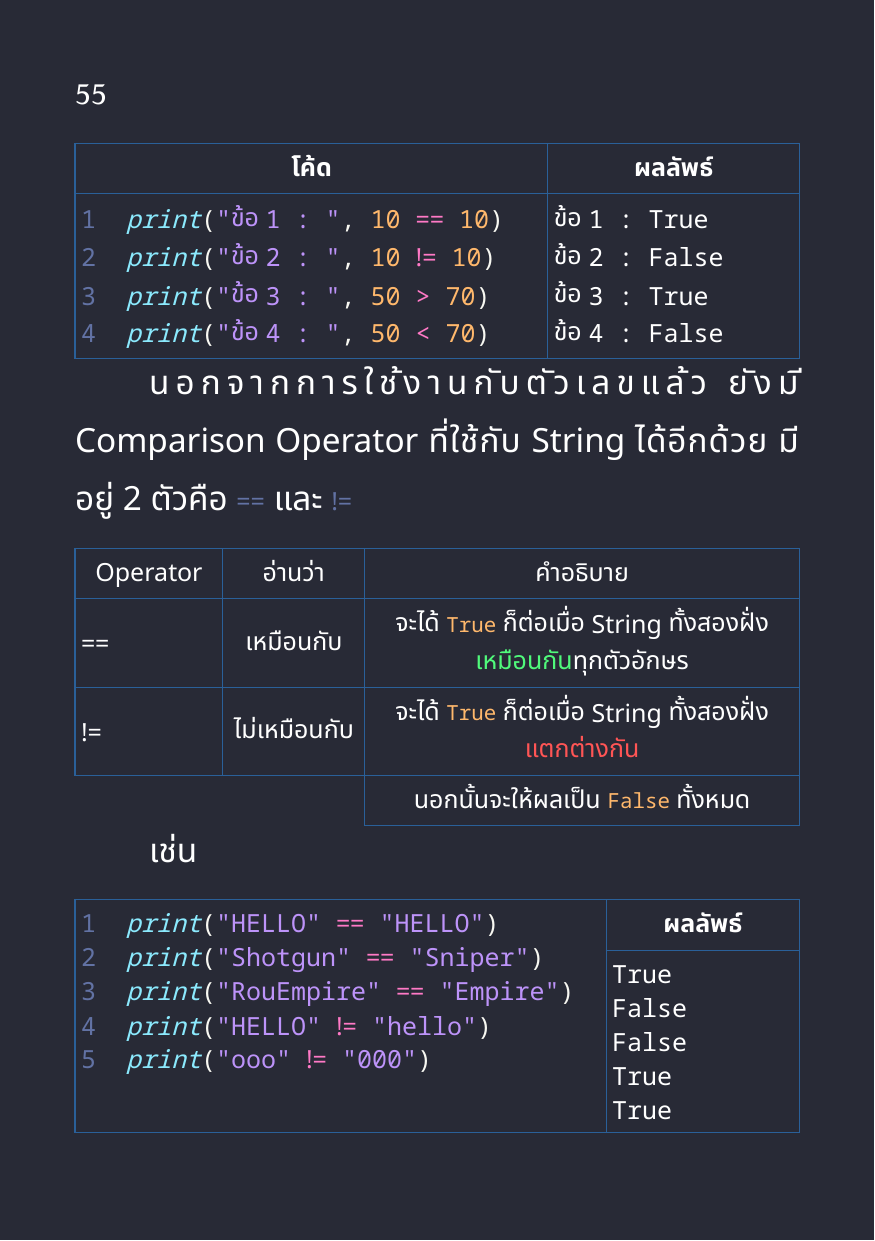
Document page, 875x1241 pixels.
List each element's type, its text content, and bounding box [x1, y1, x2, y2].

table_cell == [76, 599, 222, 687]
table_header ผลลัพธ์ [607, 900, 799, 949]
text เช่น [75, 826, 799, 877]
table_header Operator [76, 549, 222, 598]
table_cell ไม่เหมือนกับ [223, 688, 364, 775]
table_cell True False False True True [607, 951, 799, 1132]
table_header อ่านว่า [223, 549, 364, 598]
table_cell นอกนั้นจะให้ผลเป็น False ทั้งหมด [365, 776, 799, 825]
table_cell [75, 776, 364, 825]
table_cell != [76, 688, 222, 775]
table_header 1 print("HELLO" == "HELLO") 2 print("Shotgun" == "Sniper") 3 print("RouEmpire" == "Empire") 4 print("HELLO" != "hello") 5 print("ooo" != "000") [76, 900, 606, 1132]
table_cell ข้อ 1 : True ข้อ 2 : False ข้อ 3 : True ข้อ 4 : False [548, 194, 799, 358]
table_header โค้ด [76, 144, 547, 193]
table_header ผลลัพธ์ [548, 144, 799, 193]
table_cell จะได้ True ก็ต่อเมื่อ String ทั้งสองฝั่ง แตกต่างกัน [365, 688, 799, 775]
table_header คำอธิบาย [365, 549, 799, 598]
table_cell เหมือนกับ [223, 599, 364, 687]
table_cell จะได้ True ก็ต่อเมื่อ String ทั้งสองฝั่งเหมือนกันทุกตัวอักษร [365, 599, 799, 687]
text นอกจากการใช้งานกับตัวเลขแล้ว ยังมี Comparison Operator ที่ใช้กับ String ได้อีกด้วย มีอยู่ 2 ตัวคือ == และ != [75, 359, 799, 526]
table_cell 1 print("ข้อ 1 : ", 10 == 10) 2 print("ข้อ 2 : ", 10 != 10) 3 print("ข้อ 3 : ", 50 > 70) 4 print("ข้อ 4 : ", 50 < 70) [76, 194, 547, 358]
